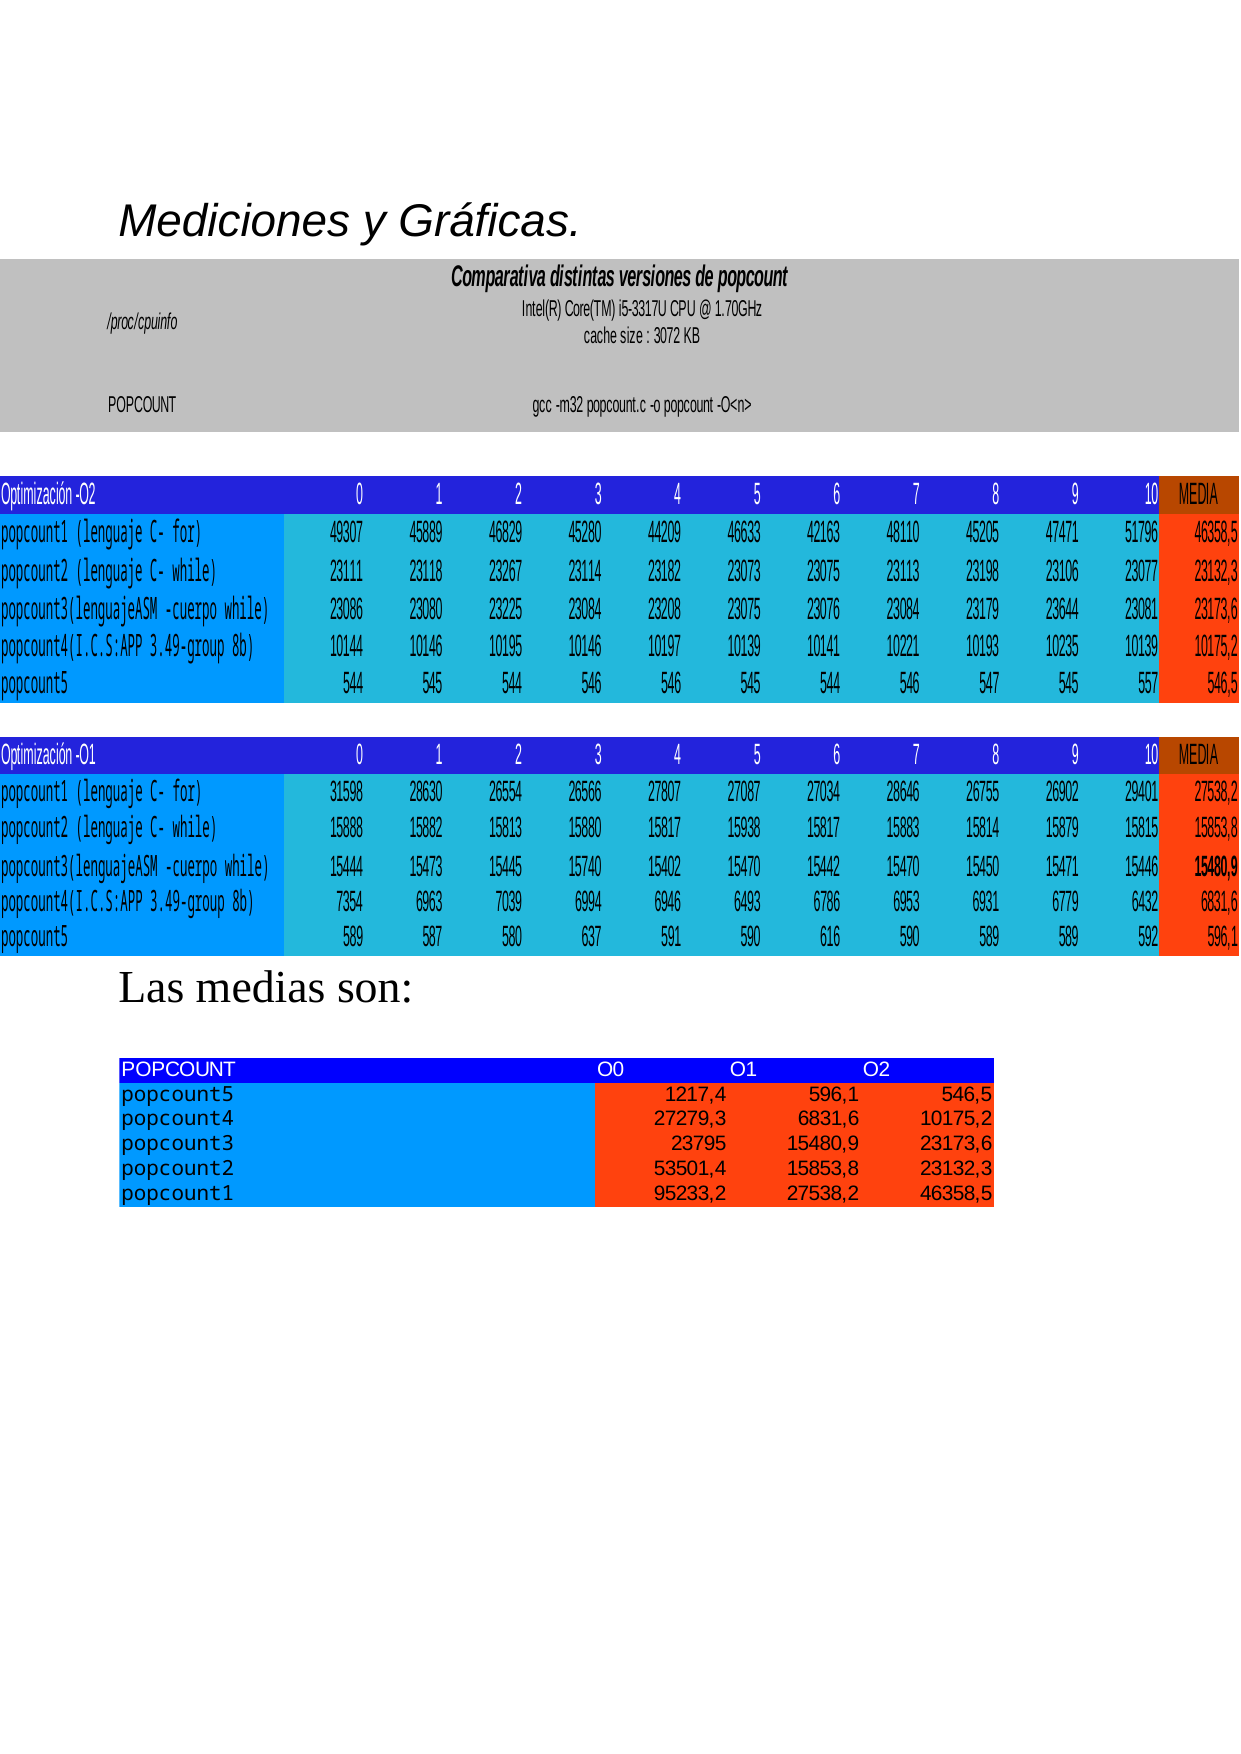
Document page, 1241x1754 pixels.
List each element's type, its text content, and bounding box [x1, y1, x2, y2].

text Las medias son: [118, 956, 1122, 1012]
subtitle Mediciones y Gráficas. [118, 194, 1122, 247]
